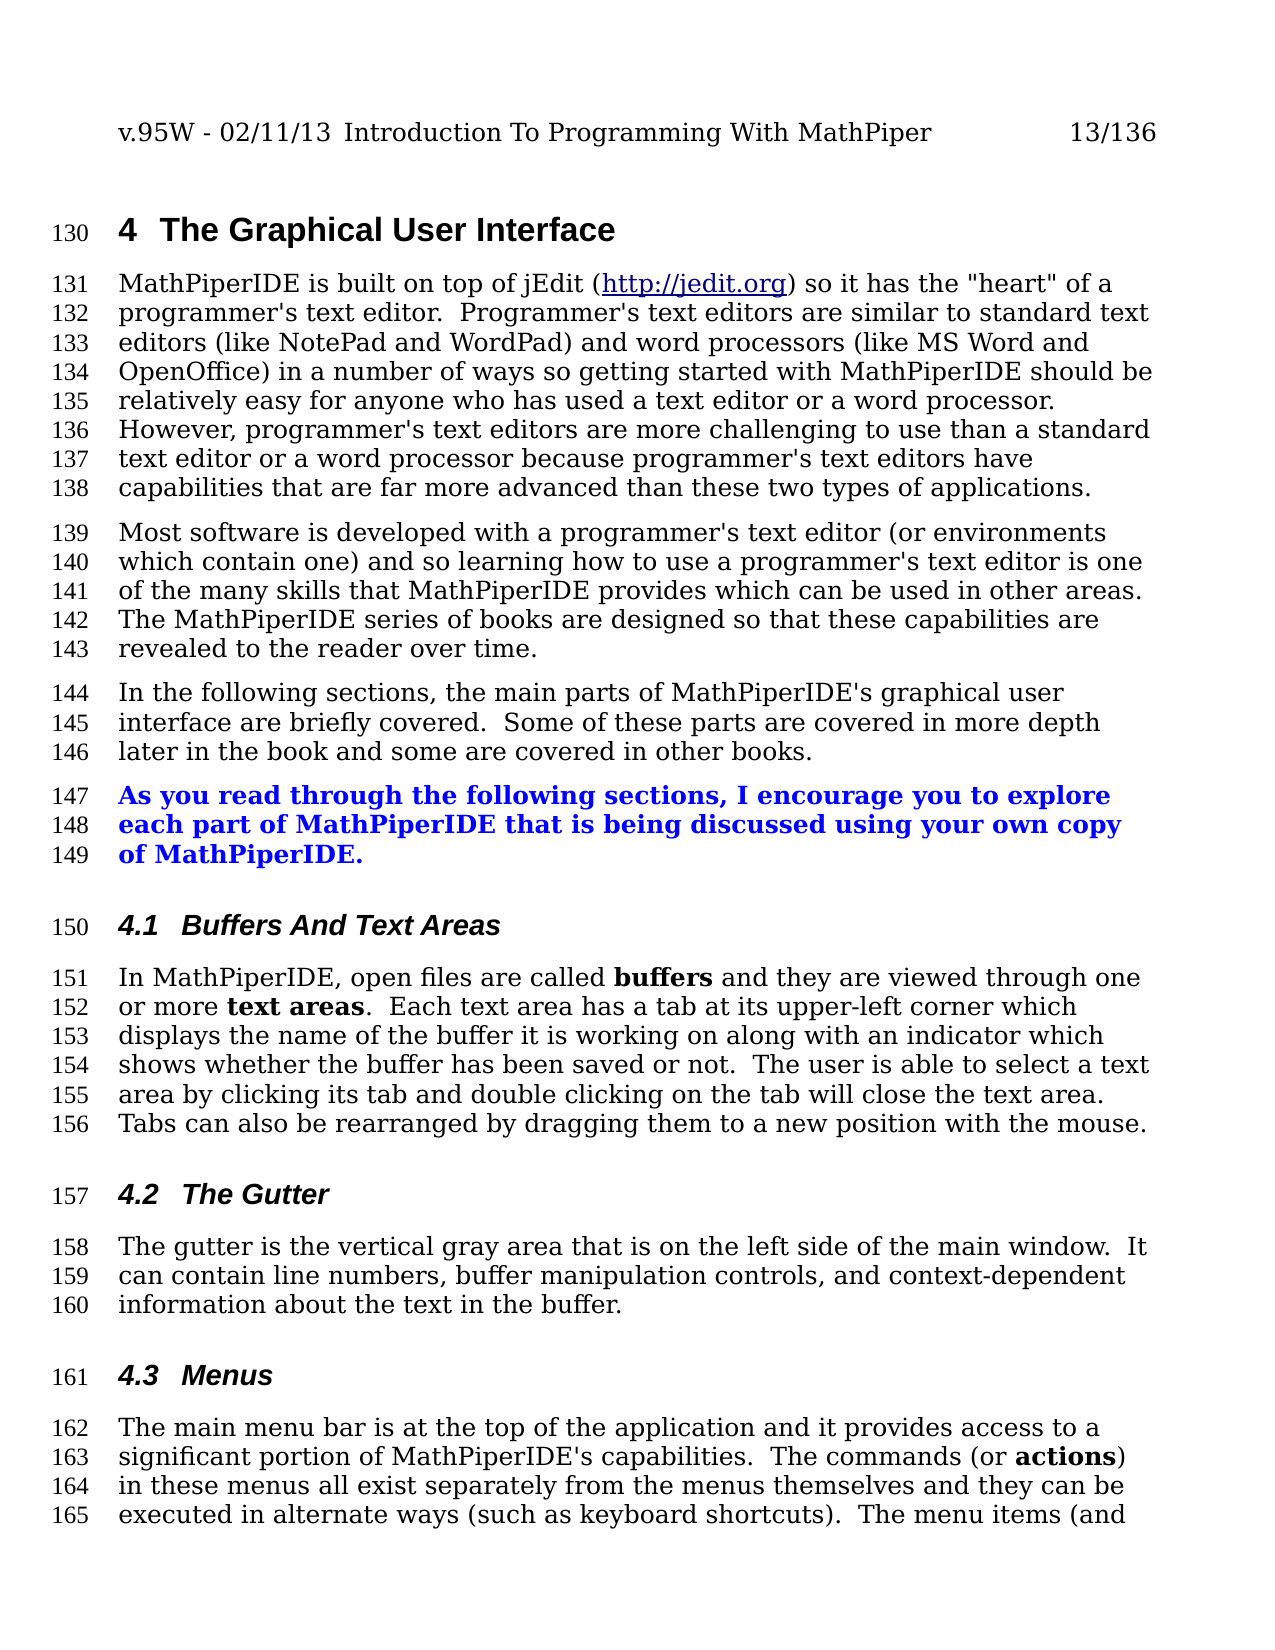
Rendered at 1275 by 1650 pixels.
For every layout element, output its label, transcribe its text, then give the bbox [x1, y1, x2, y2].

text Most software is developed with a programmer's text editor (or environments which contain one) and so learning how to use a programmer's text editor is one of the many skills that MathPiperIDE provides which can be used in other areas. The MathPiperIDE series of books are designed so that these capabilities are revealed to the reader over time. [118, 518, 1157, 663]
subtitle Menus [118, 1358, 1157, 1392]
text The gutter is the vertical gray area that is on the left side of the main window. It can contain line numbers, buffer manipulation controls, and context-dependent information about the text in the buffer. [118, 1232, 1157, 1319]
text In the following sections, the main parts of MathPiperIDE's graphical user interface are briefly covered. Some of these parts are covered in more depth later in the book and some are covered in other books. [118, 678, 1157, 766]
text As you read through the following sections, I encourage you to explore each part of MathPiperIDE that is being discussed using your own copy of MathPiperIDE. [118, 781, 1157, 869]
text MathPiperIDE is built on top of jEdit (http://jedit.org) so it has the "heart" of a programmer's text editor. Programmer's text editors are similar to standard text editors (like NotePad and WordPad) and word processors (like MS Word and OpenOffice) in a number of ways so getting started with MathPiperIDE should be relatively easy for anyone who has used a text editor or a word processor. However, programmer's text editors are more challenging to use than a standard text editor or a word processor because programmer's text editors have capabilities that are far more advanced than these two types of applications. [118, 269, 1157, 503]
text In MathPiperIDE, open files are called buffers and they are viewed through one or more text areas. Each text area has a tab at its upper-left corner which displays the name of the buffer it is working on along with an indicator which shows whether the buffer has been saved or not. The user is able to select a text area by clicking its tab and double clicking on the tab will close the text area. Tabs can also be rearranged by dragging them to a new position with the mouse. [118, 963, 1157, 1138]
subtitle The Graphical User Interface [118, 210, 1157, 248]
subtitle Buffers And Text Areas [118, 908, 1157, 942]
text The main menu bar is at the top of the application and it provides access to a significant portion of MathPiperIDE's capabilities. The commands (or actions) in these menus all exist separately from the menus themselves and they can be executed in alternate ways (such as keyboard shortcuts). The menu items (and [118, 1413, 1157, 1529]
subtitle The Gutter [118, 1177, 1157, 1211]
